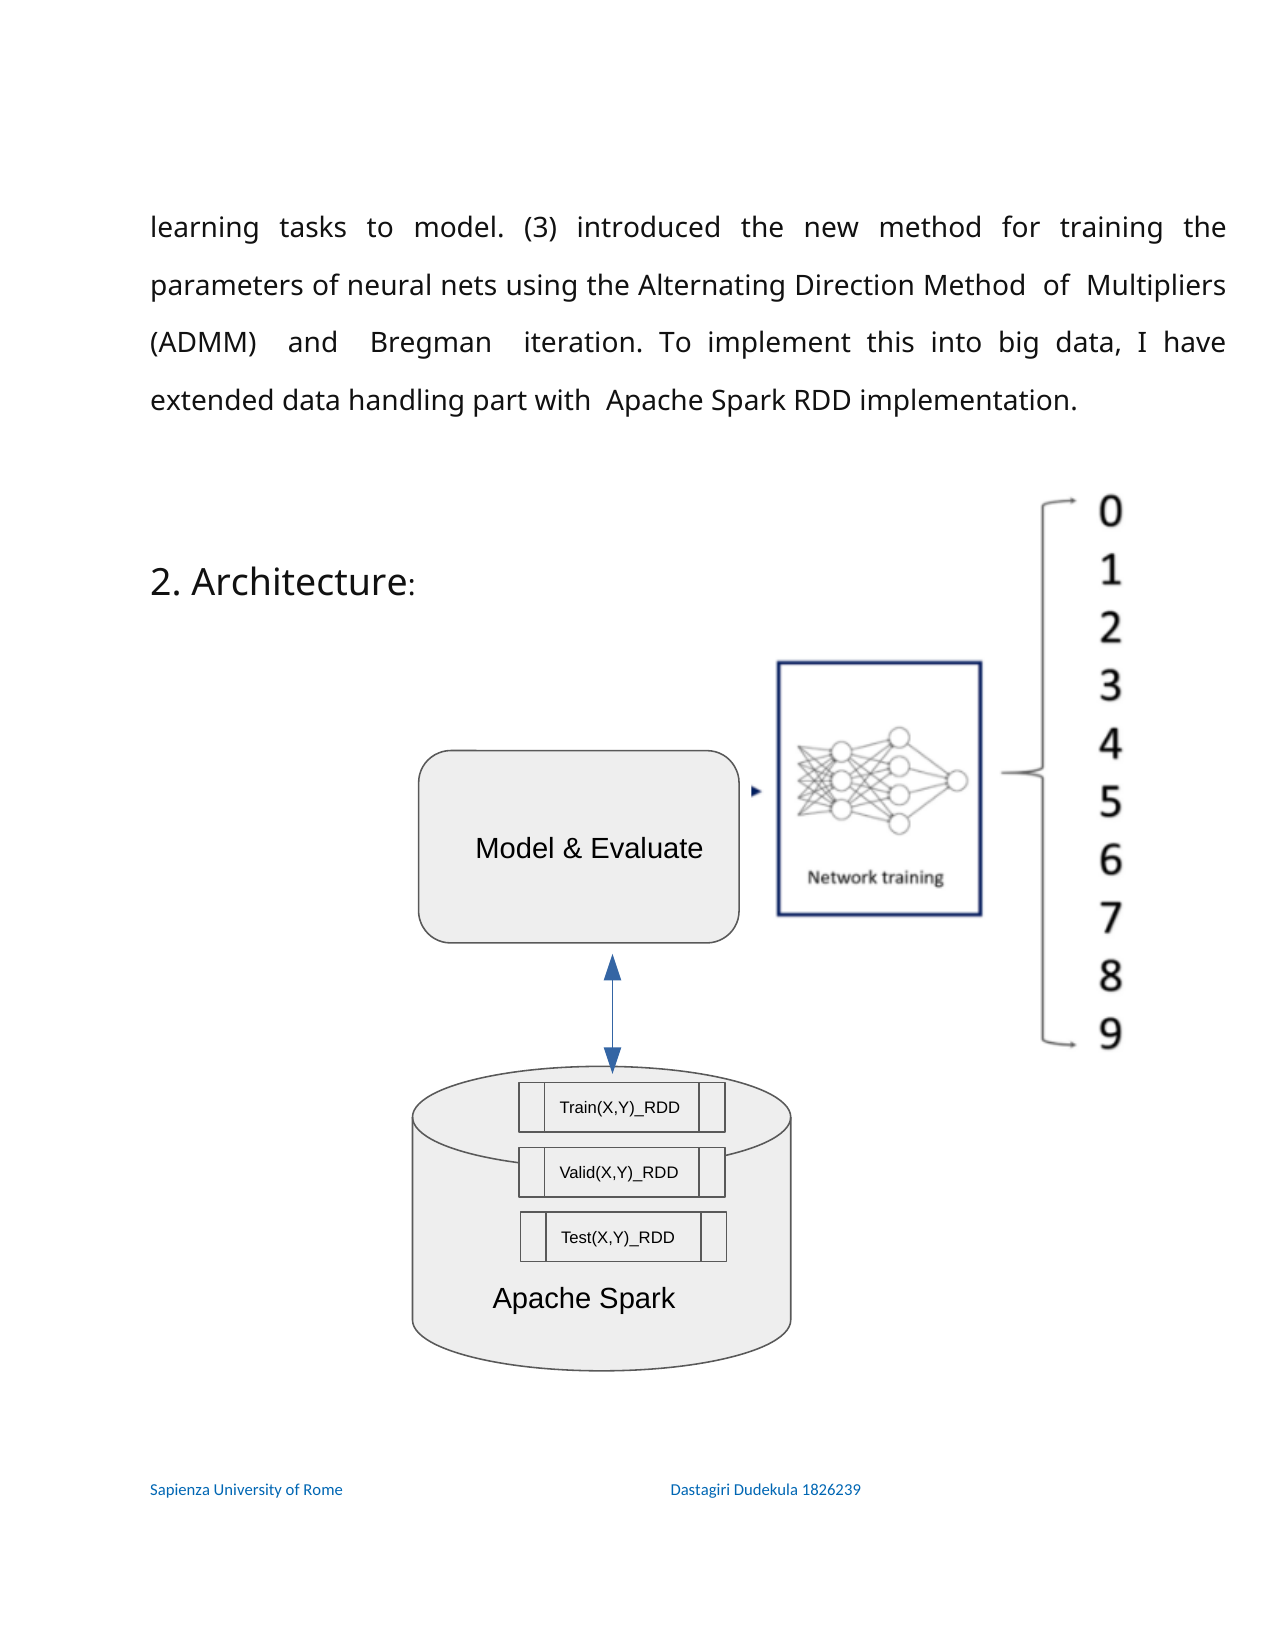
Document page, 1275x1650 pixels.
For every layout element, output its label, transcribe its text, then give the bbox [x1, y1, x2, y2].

text learning tasks to model. (3) introduced the new method for training the parameters of neural nets using the Alternating Direction Method of Multipliers (ADMM) and Bregman iteration. To implement this into big data, I have extended data handling part with Apache Spark RDD implementation. [150, 207, 1228, 418]
picture [751, 483, 1177, 1053]
text [1177, 556, 1228, 607]
text 2. Architecture: [150, 556, 751, 607]
